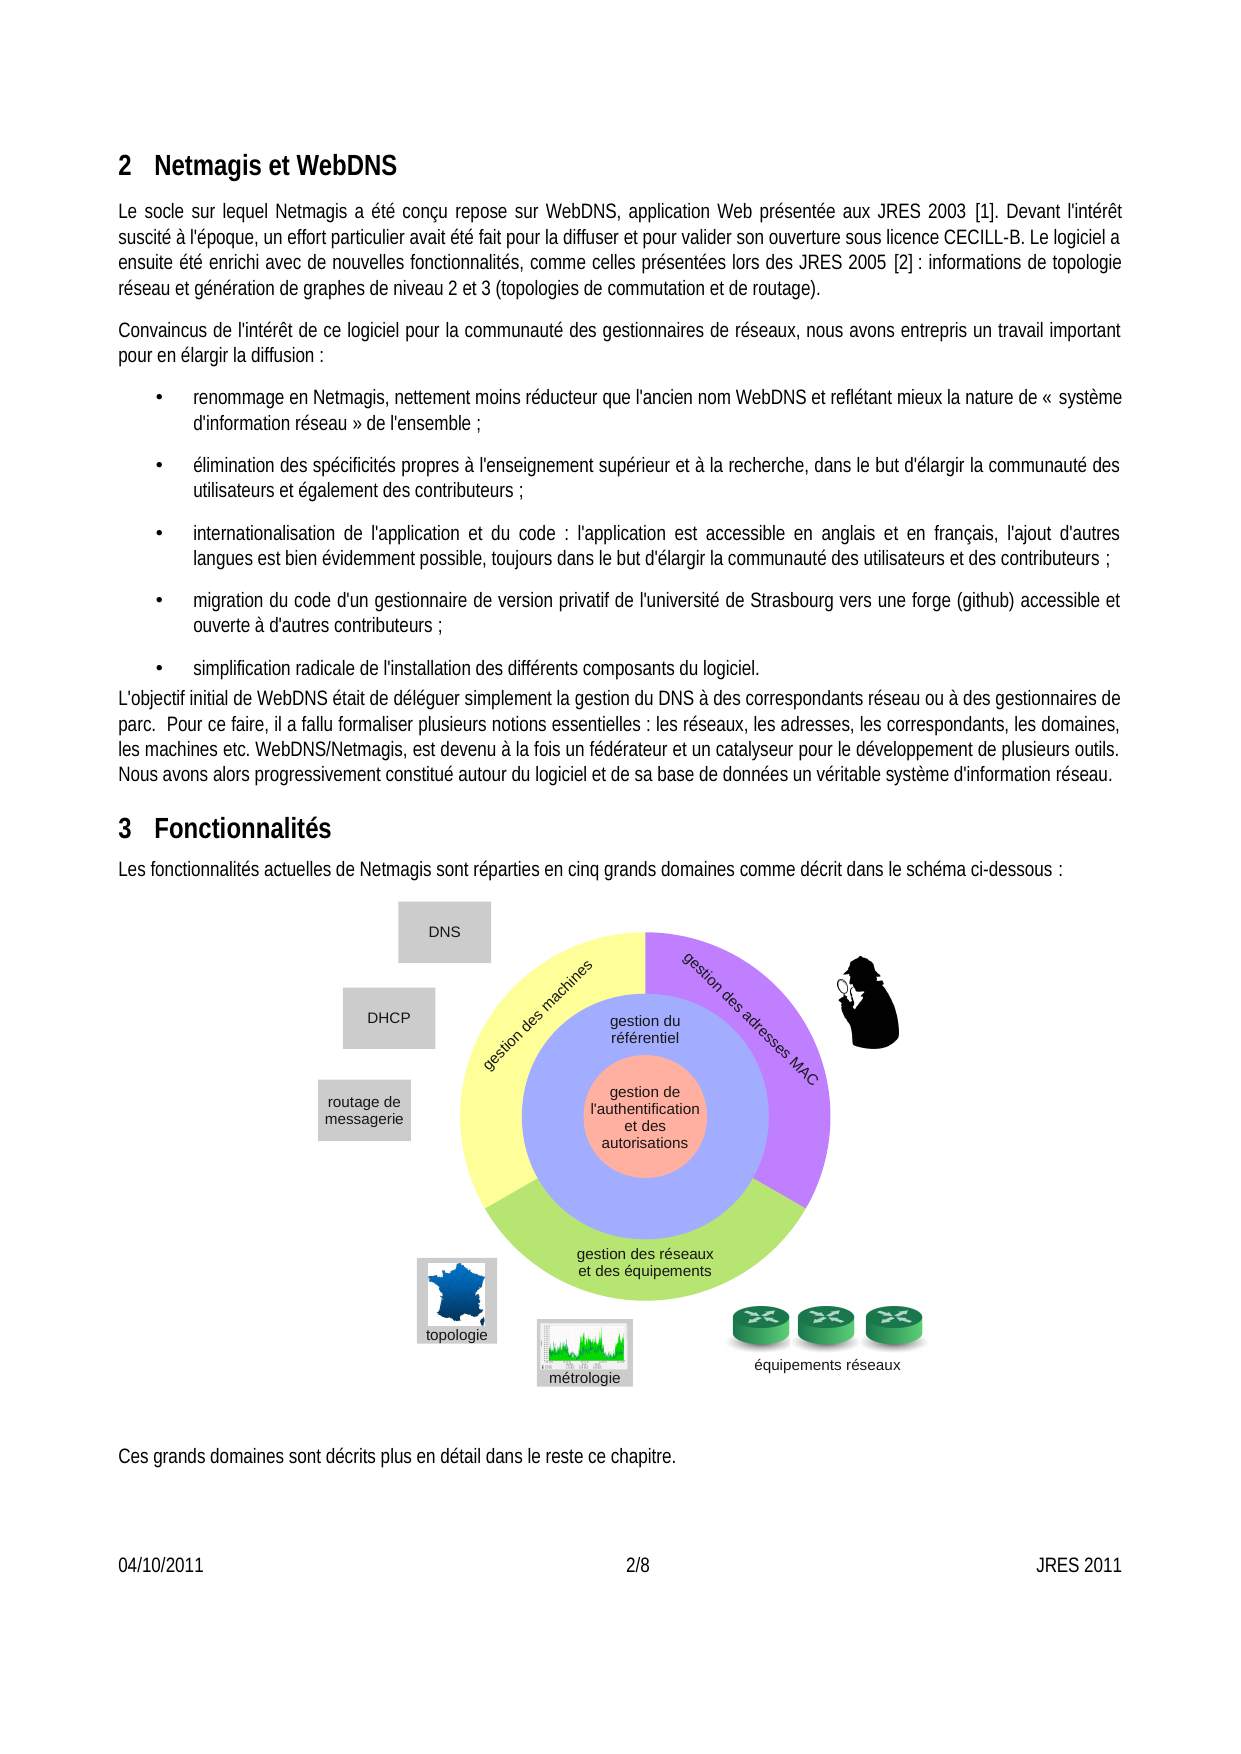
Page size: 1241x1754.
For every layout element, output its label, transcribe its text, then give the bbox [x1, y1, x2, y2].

list simplification radicale de l'installation des différents composants du logiciel. [156, 656, 1122, 680]
subtitle Netmagis et WebDNS [118, 148, 1122, 181]
list migration du code d'un gestionnaire de version privatif de l'université de Strasbourg vers une forge (github) accessible et ouverte à d'autres contributeurs ; [156, 588, 1122, 637]
list internationalisation de l'application et du code : l'application est accessible en anglais et en français, l'ajout d'autres langues est bien évidemment possible, toujours dans le but d'élargir la communauté des utilisateurs et des contributeurs ; [156, 521, 1122, 570]
subtitle Fonctionnalités [118, 811, 1122, 844]
list élimination des spécificités propres à l'enseignement supérieur et à la recherche, dans le but d'élargir la communauté des utilisateurs et également des contributeurs ; [156, 453, 1122, 502]
list renommage en Netmagis, nettement moins réducteur que l'ancien nom WebDNS et reflétant mieux la nature de « système d'information réseau » de l'ensemble ; [156, 385, 1122, 434]
text Ces grands domaines sont décrits plus en détail dans le reste ce chapitre. [118, 1444, 1122, 1468]
text L'objectif initial de WebDNS était de déléguer simplement la gestion du DNS à des correspondants réseau ou à des gestionnaires de parc. Pour ce faire, il a fallu formaliser plusieurs notions essentielles : les réseaux, les adresses, les correspondants, les domaines, les machines etc. WebDNS/Netmagis, est devenu à la fois un fédérateur et un catalyseur pour le développement de plusieurs outils. Nous avons alors progressivement constitué autour du logiciel et de sa base de données un véritable système d'information réseau. [118, 686, 1122, 786]
text Les fonctionnalités actuelles de Netmagis sont réparties en cinq grands domaines comme décrit dans le schéma ci-dessous : [118, 857, 1122, 881]
text Le socle sur lequel Netmagis a été conçu repose sur WebDNS, application Web présentée aux JRES 2003 [1]. Devant l'intérêt suscité à l'époque, un effort particulier avait été fait pour la diffuser et pour valider son ouverture sous licence CECILL-B. Le logiciel a ensuite été enrichi avec de nouvelles fonctionnalités, comme celles présentées lors des JRES 2005 [2] : informations de topologie réseau et génération de graphes de niveau 2 et 3 (topologies de commutation et de routage). [118, 199, 1122, 299]
text Convaincus de l'intérêt de ce logiciel pour la communauté des gestionnaires de réseaux, nous avons entrepris un travail important pour en élargir la diffusion : [118, 318, 1122, 367]
